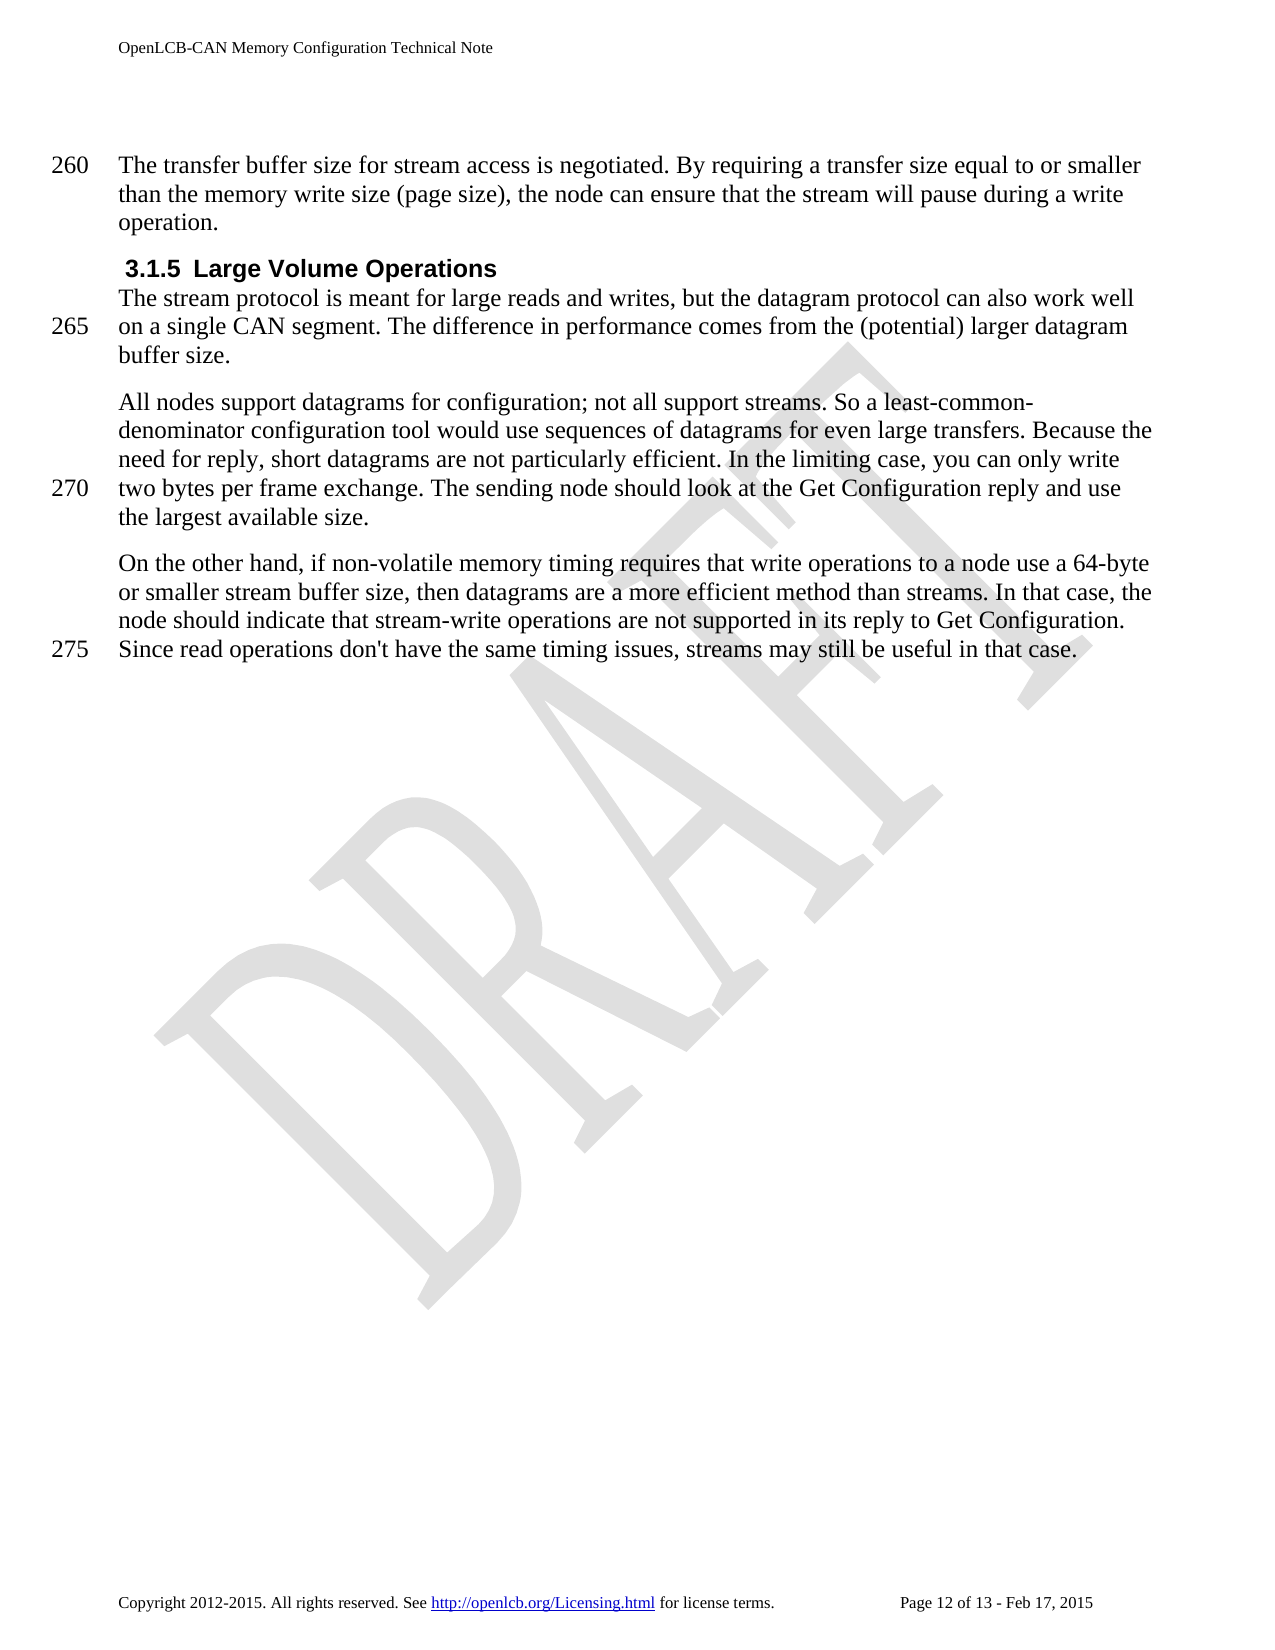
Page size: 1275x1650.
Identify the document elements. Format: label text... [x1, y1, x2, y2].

text The stream protocol is meant for large reads and writes, but the datagram protocol can also work well on a single CAN segment. The difference in performance comes from the (potential) larger datagram buffer size. [118, 283, 1157, 369]
text All nodes support datagrams for configuration; not all support streams. So a least-common-denominator configuration tool would use sequences of datagrams for even large transfers. Because the need for reply, short datagrams are not particularly efficient. In the limiting case, you can only write two bytes per frame exchange. The sending node should look at the Get Configuration reply and use the largest available size. [815, 387, 1157, 530]
text On the other hand, if non-volatile memory timing requires that write operations to a node use a 64-byte or smaller stream buffer size, then datagrams are a more efficient method than streams. In that case, the node should indicate that stream-write operations are not supported in its reply to Get Configuration. Since read operations don't have the same timing issues, streams may still be useful in that case. [667, 548, 1024, 663]
text The transfer buffer size for stream access is negotiated. By requiring a transfer size equal to or smaller than the memory write size (page size), the node can ensure that the stream will pause during a write operation. [118, 150, 1157, 236]
text All nodes support datagrams for configuration; not all support streams. So a least-common-denominator configuration tool would use sequences of datagrams for even large transfers. Because the need for reply, short datagrams are not particularly efficient. In the limiting case, you can only write two bytes per frame exchange. The sending node should look at the Get Configuration reply and use the largest available size. [118, 387, 801, 530]
text All nodes support datagrams for configuration; not all support streams. So a least-common-denominator configuration tool would use sequences of datagrams for even large transfers. Because the need for reply, short datagrams are not particularly efficient. In the limiting case, you can only write two bytes per frame exchange. The sending node should look at the Get Configuration reply and use the largest available size. [757, 432, 891, 530]
text On the other hand, if non-volatile memory timing requires that write operations to a node use a 64-byte or smaller stream buffer size, then datagrams are a more efficient method than streams. In that case, the node should indicate that stream-write operations are not supported in its reply to Get Configuration. Since read operations don't have the same timing issues, streams may still be useful in that case. [952, 548, 1157, 663]
text On the other hand, if non-volatile memory timing requires that write operations to a node use a 64-byte or smaller stream buffer size, then datagrams are a more efficient method than streams. In that case, the node should indicate that stream-write operations are not supported in its reply to Get Configuration. Since read operations don't have the same timing issues, streams may still be useful in that case. [118, 548, 723, 663]
subtitle Large Volume Operations [118, 254, 1157, 283]
